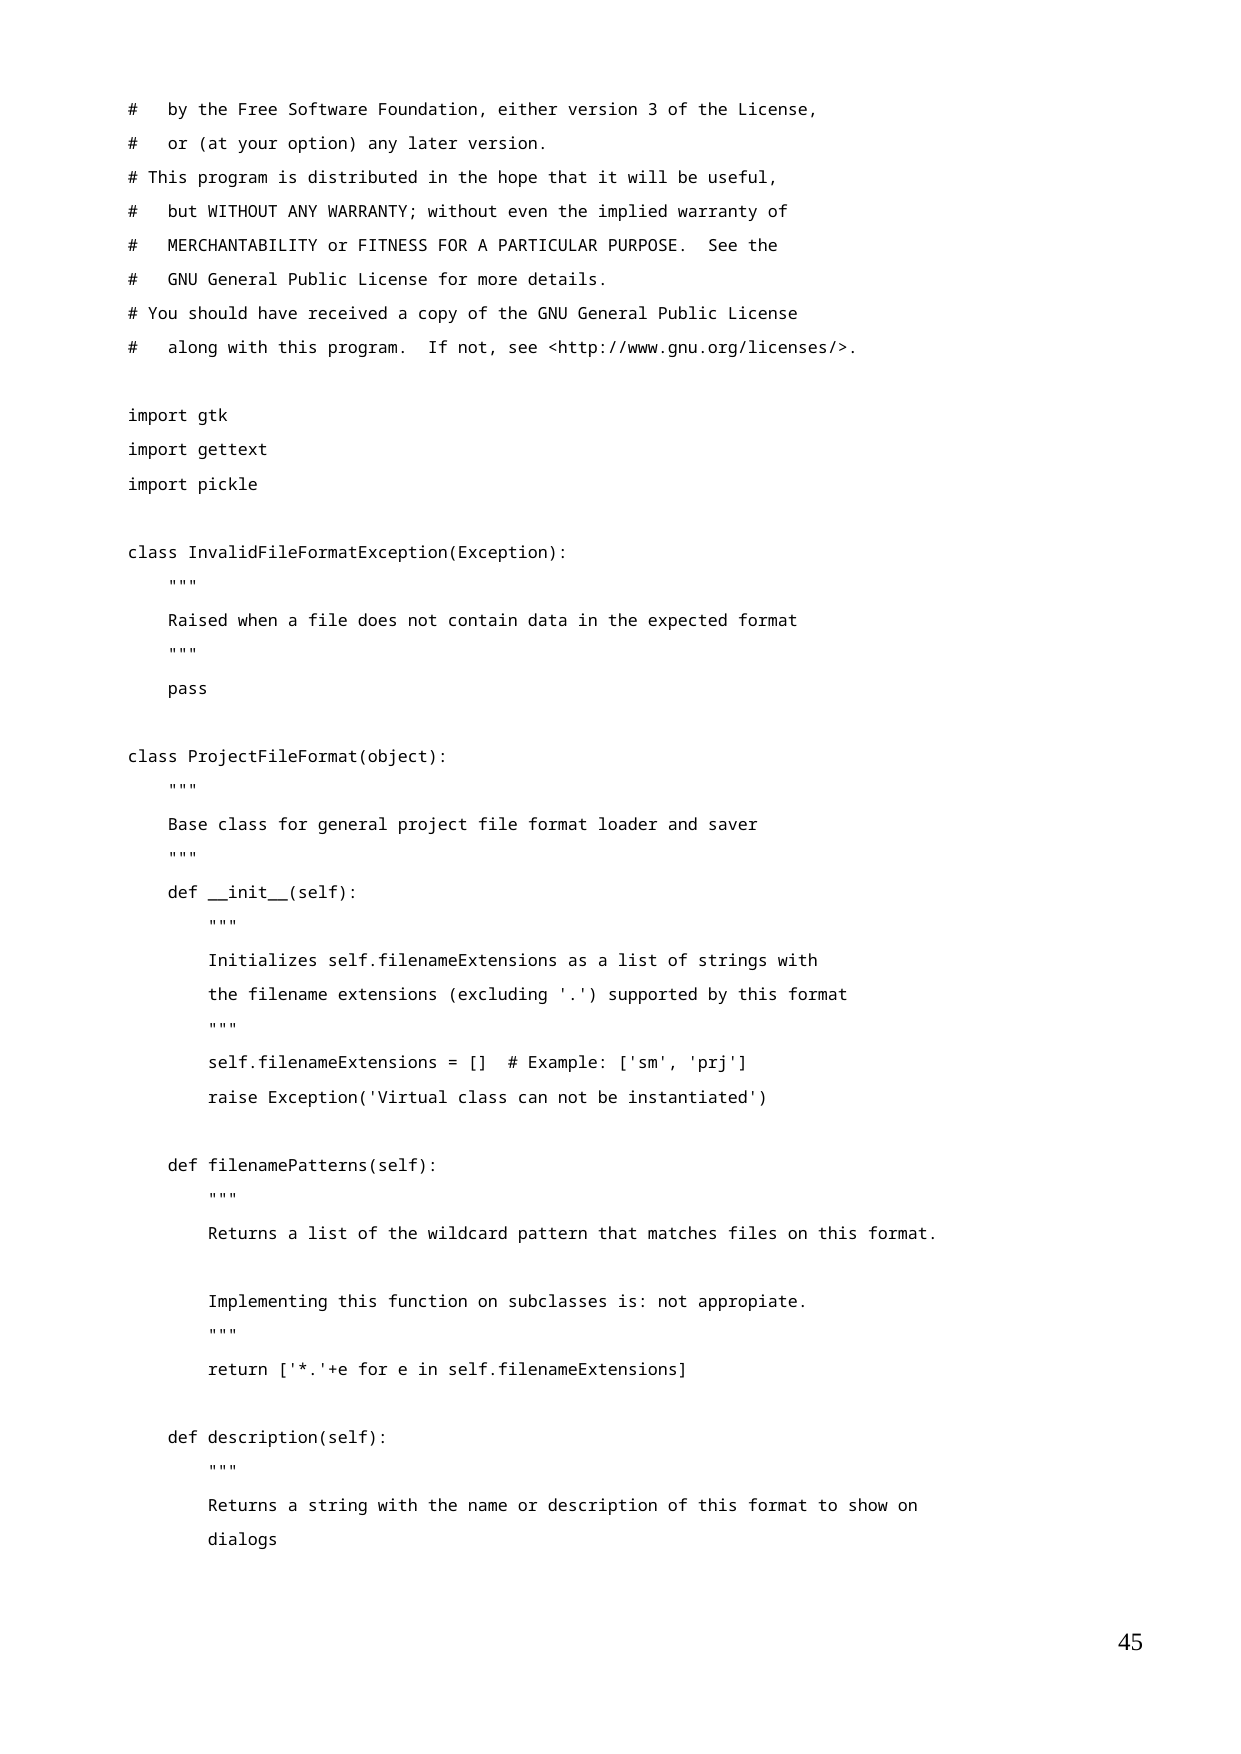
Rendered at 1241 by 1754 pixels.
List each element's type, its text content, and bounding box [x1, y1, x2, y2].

text class InvalidFileFormatException(Exception): [128, 540, 1143, 563]
text # This program is distributed in the hope that it will be useful, [128, 166, 1143, 188]
text # but WITHOUT ANY WARRANTY; without even the implied warranty of [128, 199, 1143, 222]
text Returns a list of the wildcard pattern that matches files on this format. [128, 1221, 1143, 1244]
text def filenamePatterns(self): [128, 1153, 1143, 1176]
text """ [128, 574, 1143, 597]
text class ProjectFileFormat(object): [128, 744, 1143, 767]
text Implementing this function on subclasses is: not appropiate. [128, 1289, 1143, 1312]
text def __init__(self): [128, 881, 1143, 903]
text import gtk [128, 404, 1143, 427]
text """ [128, 915, 1143, 938]
text import gettext [128, 438, 1143, 461]
text # You should have received a copy of the GNU General Public License [128, 302, 1143, 324]
text def description(self): [128, 1426, 1143, 1448]
text raise Exception('Virtual class can not be instantiated') [128, 1085, 1143, 1108]
text Returns a string with the name or description of this format to show on [128, 1494, 1143, 1517]
text """ [128, 1460, 1143, 1483]
text dialogs [128, 1528, 1143, 1551]
text """ [128, 642, 1143, 665]
text Raised when a file does not contain data in the expected format [128, 608, 1143, 631]
text pass [128, 676, 1143, 699]
text """ [128, 1187, 1143, 1210]
text import pickle [128, 472, 1143, 495]
text """ [128, 847, 1143, 869]
text # GNU General Public License for more details. [128, 268, 1143, 290]
text """ [128, 779, 1143, 801]
text """ [128, 1324, 1143, 1346]
text # or (at your option) any later version. [128, 131, 1143, 154]
text the filename extensions (excluding '.') supported by this format [128, 983, 1143, 1006]
text # MERCHANTABILITY or FITNESS FOR A PARTICULAR PURPOSE. See the [128, 234, 1143, 256]
text self.filenameExtensions = [] # Example: ['sm', 'prj'] [128, 1051, 1143, 1074]
text # by the Free Software Foundation, either version 3 of the License, [128, 97, 1143, 120]
text Initializes self.filenameExtensions as a list of strings with [128, 949, 1143, 972]
text """ [128, 1017, 1143, 1040]
text # along with this program. If not, see <http://www.gnu.org/licenses/>. [128, 336, 1143, 358]
text Base class for general project file format loader and saver [128, 813, 1143, 835]
text return ['*.'+e for e in self.filenameExtensions] [128, 1358, 1143, 1380]
